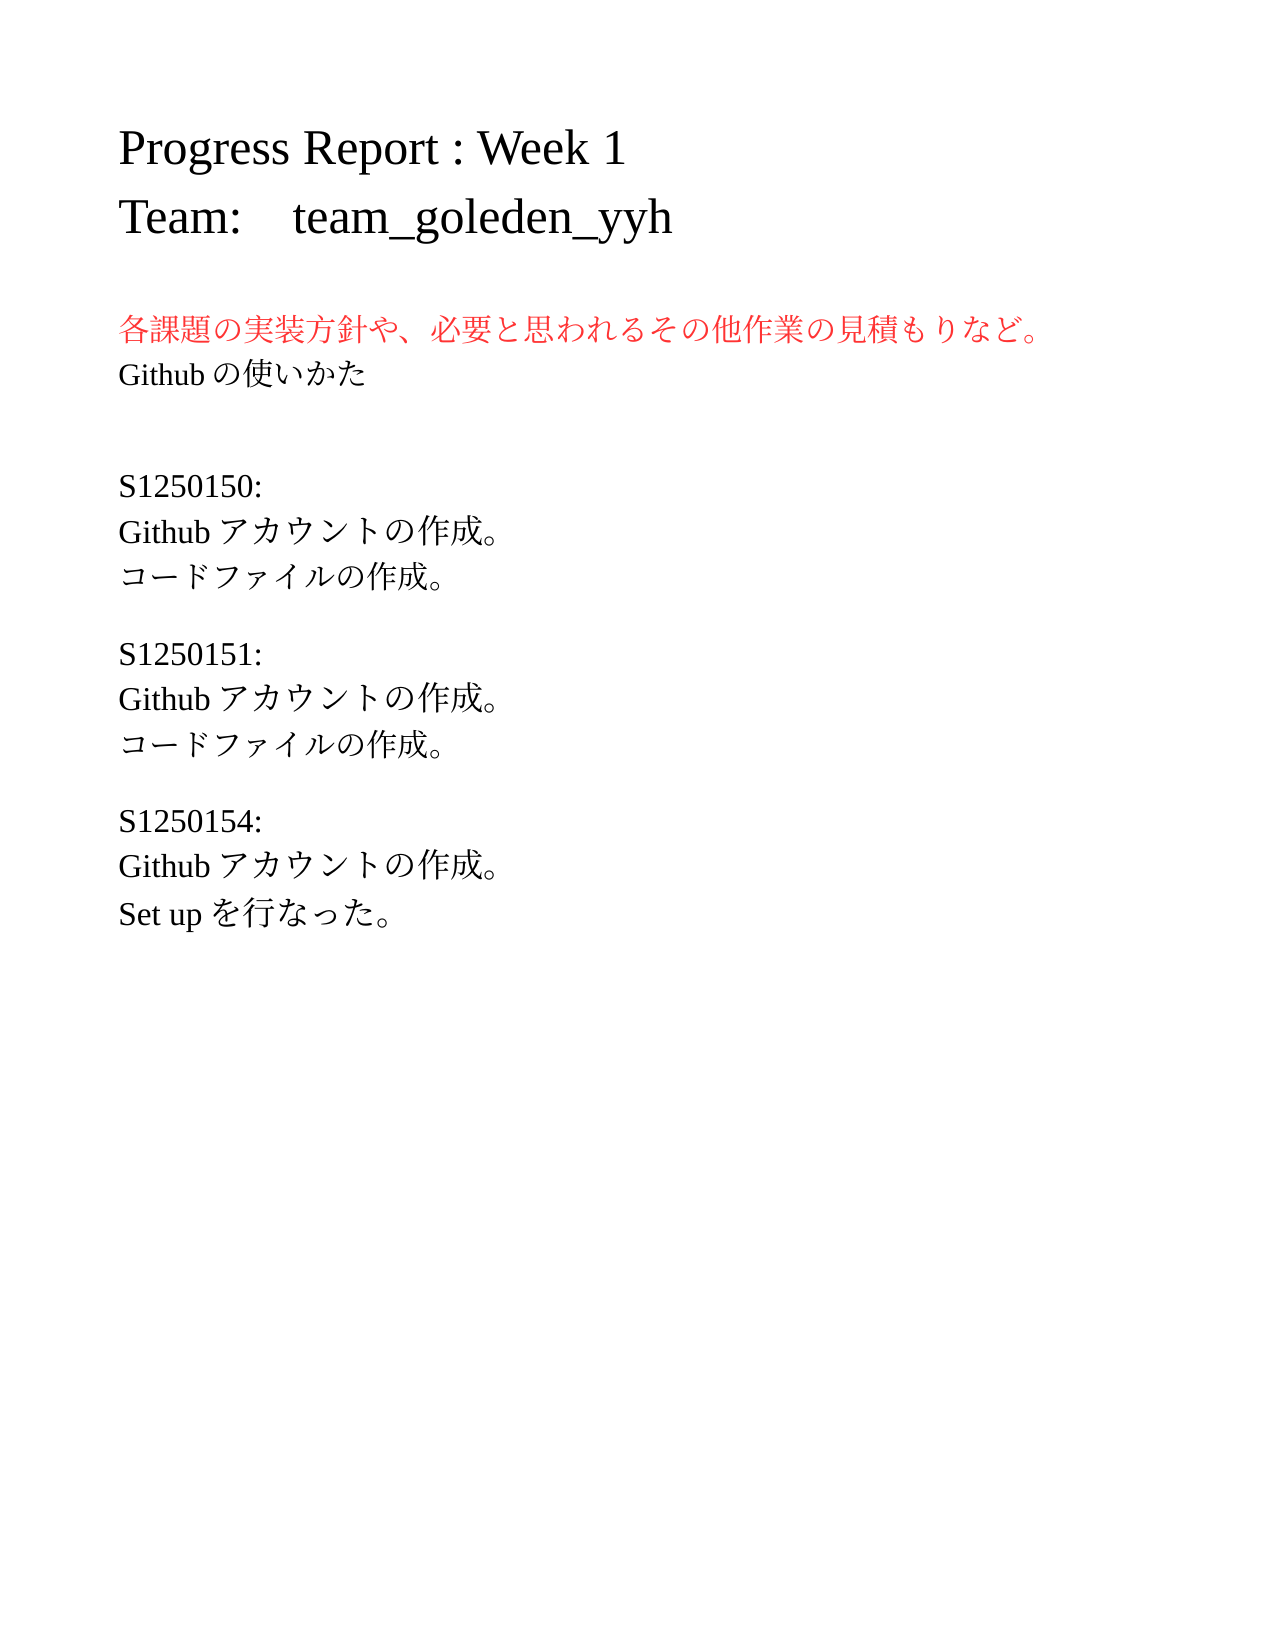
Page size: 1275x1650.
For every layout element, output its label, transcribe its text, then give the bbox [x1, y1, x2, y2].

text Set upを行なった。 [118, 887, 1157, 935]
text Team: team_goleden_yyh [118, 176, 1157, 247]
text コードファイルの作成。 [118, 553, 1157, 598]
text Githubアカウントの作成。 [118, 672, 1157, 720]
text S1250154: [118, 801, 1157, 839]
text Progress Report : Week 1 [118, 118, 1157, 176]
text S1250151: [118, 634, 1157, 672]
text Githubアカウントの作成。 [118, 839, 1157, 887]
text S1250150: [118, 467, 1157, 505]
text Githubアカウントの作成。 [118, 505, 1157, 553]
text Githubの使いかた [118, 350, 1157, 395]
text コードファイルの作成。 [118, 720, 1157, 765]
text 各課題の実装方針や、必要と思われるその他作業の見積もりなど。 [118, 305, 1157, 350]
